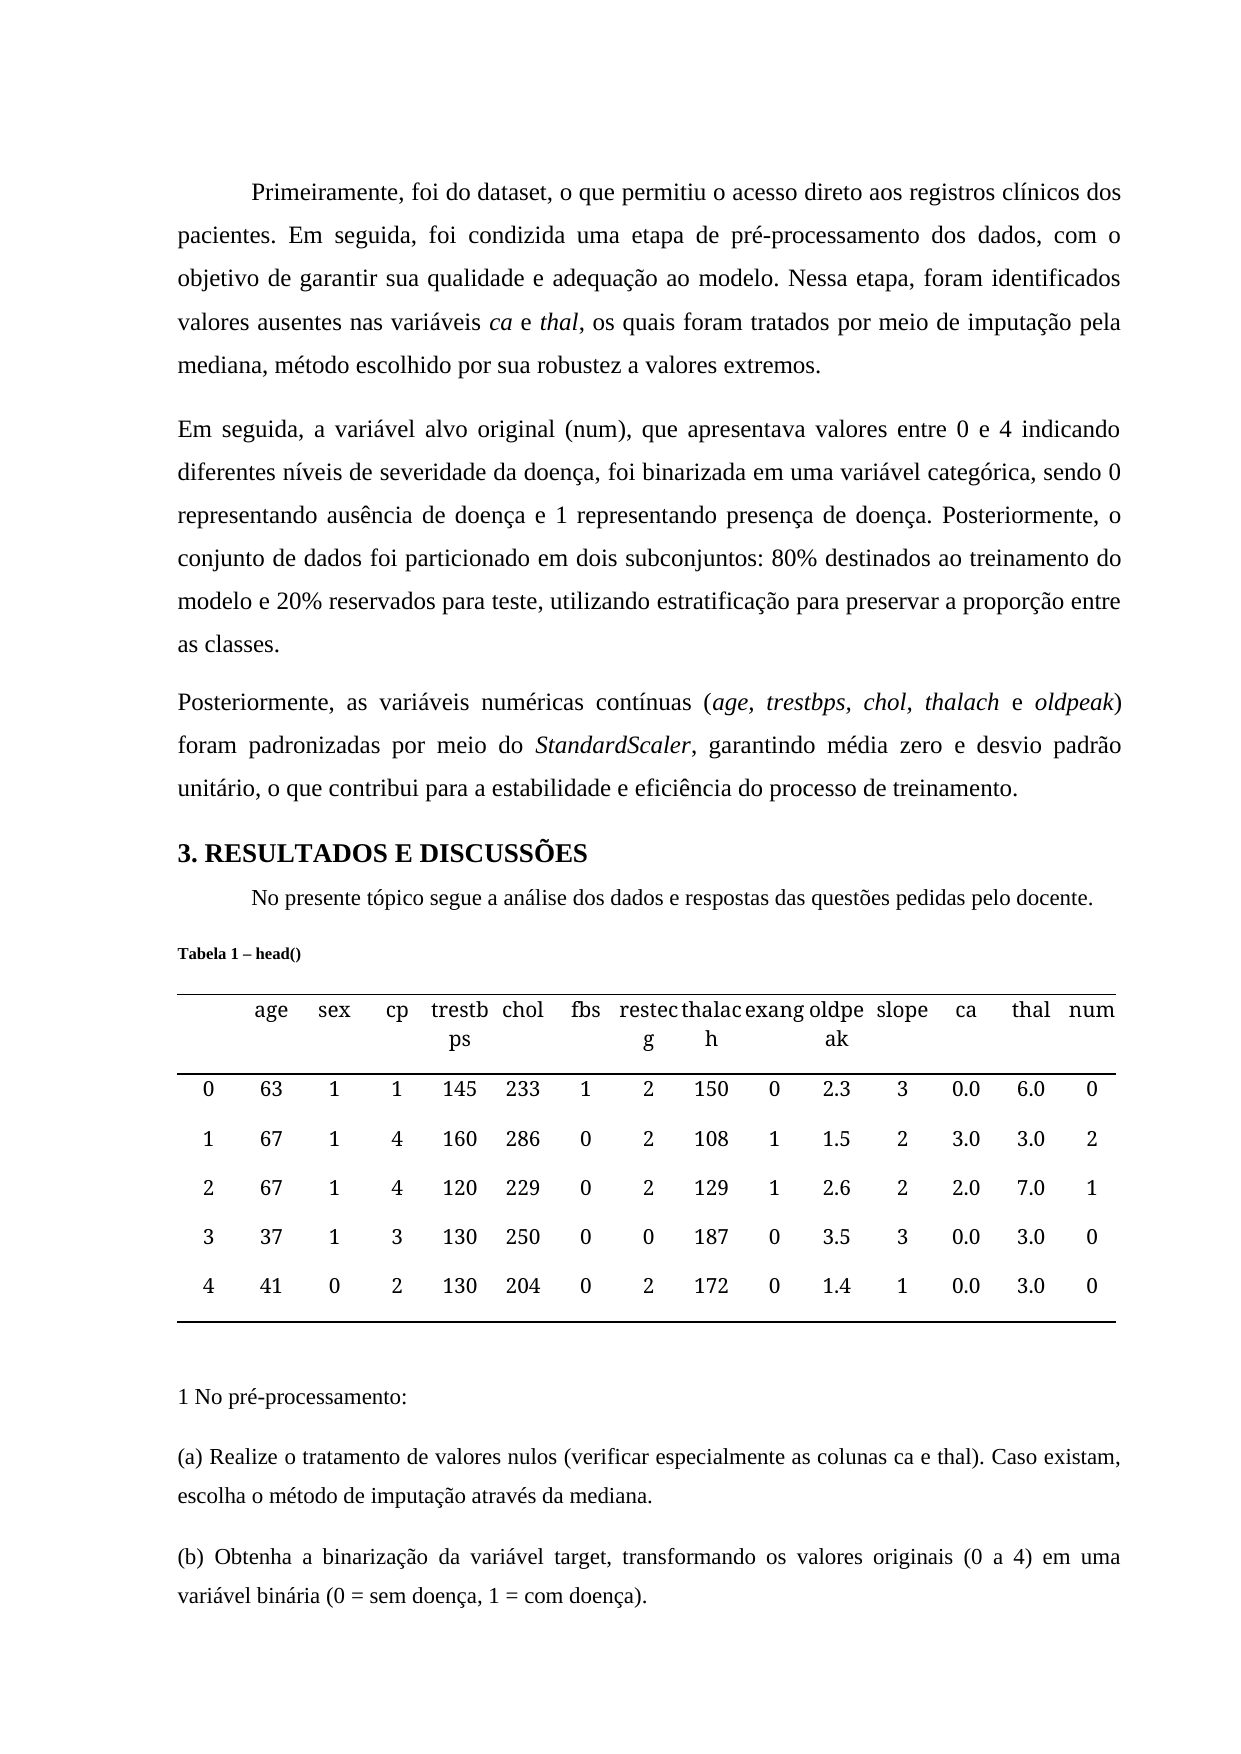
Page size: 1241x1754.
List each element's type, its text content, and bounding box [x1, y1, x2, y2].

table_header chol [491, 995, 554, 1073]
table_cell 2 [617, 1124, 680, 1173]
table_cell 0 [554, 1173, 617, 1222]
table_cell 3.0 [994, 1272, 1067, 1321]
table_header slope [867, 995, 938, 1073]
text Tabela 1 – head() [177, 944, 1122, 963]
table_cell 6.0 [994, 1075, 1067, 1124]
table_cell 2.3 [806, 1075, 867, 1124]
table_cell 1 [303, 1075, 366, 1124]
table_cell 37 [240, 1223, 303, 1272]
table_cell 129 [680, 1173, 743, 1222]
table_header age [240, 995, 303, 1073]
table_cell 67 [240, 1124, 303, 1173]
table_cell 2 [617, 1075, 680, 1124]
table_cell 1 [177, 1124, 240, 1173]
table_cell 1.4 [806, 1272, 867, 1321]
table_cell 1 [303, 1223, 366, 1272]
table_header fbs [554, 995, 617, 1073]
table_header restecg [617, 995, 680, 1073]
table_cell 1 [743, 1173, 806, 1222]
table_cell 2.0 [938, 1173, 994, 1222]
table_header num [1068, 995, 1116, 1073]
table_cell 0 [617, 1223, 680, 1272]
table_cell 1 [303, 1124, 366, 1173]
table_cell 2 [867, 1173, 938, 1222]
table_cell 41 [240, 1272, 303, 1321]
table_cell 3.0 [994, 1124, 1067, 1173]
table_header ca [938, 995, 994, 1073]
table_cell 160 [428, 1124, 491, 1173]
table_cell 3 [366, 1223, 428, 1272]
text No presente tópico segue a análise dos dados e respostas das questões pedidas pelo docente. [177, 884, 1122, 910]
table_cell 3 [867, 1223, 938, 1272]
table_cell 250 [491, 1223, 554, 1272]
table_cell 0 [554, 1223, 617, 1272]
table_cell 1 [743, 1124, 806, 1173]
table_cell 2 [617, 1173, 680, 1222]
table_cell 1 [867, 1272, 938, 1321]
table_cell 3 [867, 1075, 938, 1124]
table_cell 2 [867, 1124, 938, 1173]
table_cell 2 [1068, 1124, 1116, 1173]
text Em seguida, a variável alvo original (num), que apresentava valores entre 0 e 4 indicando diferentes níveis de severidade da doença, foi binarizada em uma variável categórica, sendo 0 representando ausência de doença e 1 representando presença de doença. Posteriormente, o conjunto de dados foi particionado em dois subconjuntos: 80% destinados ao treinamento do modelo e 20% reservados para teste, utilizando estratificação para preservar a proporção entre as classes. [177, 414, 1122, 658]
table_cell 4 [366, 1124, 428, 1173]
table_header thalach [680, 995, 743, 1073]
text 1 No pré-processamento: [177, 1383, 1122, 1409]
table_cell 204 [491, 1272, 554, 1321]
table_cell 2 [177, 1173, 240, 1222]
table_cell 67 [240, 1173, 303, 1222]
table_cell 0 [554, 1124, 617, 1173]
table_cell 2 [617, 1272, 680, 1321]
table_cell 0 [743, 1075, 806, 1124]
table_cell 3 [177, 1223, 240, 1272]
table_header sex [303, 995, 366, 1073]
table_cell 4 [366, 1173, 428, 1222]
table_cell 229 [491, 1173, 554, 1222]
table_cell 2 [366, 1272, 428, 1321]
table_cell 120 [428, 1173, 491, 1222]
table_cell 0 [1068, 1272, 1116, 1321]
table_cell 1 [554, 1075, 617, 1124]
table_header [177, 995, 240, 1073]
table_cell 0.0 [938, 1272, 994, 1321]
table_cell 0.0 [938, 1223, 994, 1272]
table_cell 7.0 [994, 1173, 1067, 1222]
table_cell 187 [680, 1223, 743, 1272]
table_cell 1 [1068, 1173, 1116, 1222]
table_cell 2.6 [806, 1173, 867, 1222]
text (a) Realize o tratamento de valores nulos (verificar especialmente as colunas ca e thal). Caso existam, escolha o método de imputação através da mediana. [177, 1443, 1122, 1509]
table_header exang [743, 995, 806, 1073]
table_cell 0 [554, 1272, 617, 1321]
table_cell 63 [240, 1075, 303, 1124]
table_header cp [366, 995, 428, 1073]
table_cell 1.5 [806, 1124, 867, 1173]
table_cell 1 [303, 1173, 366, 1222]
table_cell 233 [491, 1075, 554, 1124]
table_cell 150 [680, 1075, 743, 1124]
table_cell 130 [428, 1223, 491, 1272]
subtitle 3. RESULTADOS E DISCUSSÕES [177, 837, 1122, 868]
table_cell 3.0 [994, 1223, 1067, 1272]
table_cell 3.5 [806, 1223, 867, 1272]
table_cell 0 [743, 1223, 806, 1272]
table_header trestbps [428, 995, 491, 1073]
table_cell 4 [177, 1272, 240, 1321]
text Posteriormente, as variáveis numéricas contínuas (age, trestbps, chol, thalach e oldpeak) foram padronizadas por meio do StandardScaler, garantindo média zero e desvio padrão unitário, o que contribui para a estabilidade e eficiência do processo de treinamento. [177, 687, 1122, 802]
table_cell 0 [1068, 1075, 1116, 1124]
table_cell 0.0 [938, 1075, 994, 1124]
table_cell 172 [680, 1272, 743, 1321]
table_cell 0 [303, 1272, 366, 1321]
table_header oldpeak [806, 995, 867, 1073]
table_cell 0 [1068, 1223, 1116, 1272]
table_cell 145 [428, 1075, 491, 1124]
text (b) Obtenha a binarização da variável target, transformando os valores originais (0 a 4) em uma variável binária (0 = sem doença, 1 = com doença). [177, 1543, 1122, 1609]
table_cell 286 [491, 1124, 554, 1173]
table_cell 1 [366, 1075, 428, 1124]
table_cell 0 [177, 1075, 240, 1124]
table_cell 0 [743, 1272, 806, 1321]
table_cell 3.0 [938, 1124, 994, 1173]
text Primeiramente, foi do dataset, o que permitiu o acesso direto aos registros clínicos dos pacientes. Em seguida, foi condizida uma etapa de pré-processamento dos dados, com o objetivo de garantir sua qualidade e adequação ao modelo. Nessa etapa, foram identificados valores ausentes nas variáveis ca e thal, os quais foram tratados por meio de imputação pela mediana, método escolhido por sua robustez a valores extremos. [177, 177, 1122, 378]
table_cell 108 [680, 1124, 743, 1173]
table_cell 130 [428, 1272, 491, 1321]
table_header thal [994, 995, 1067, 1073]
